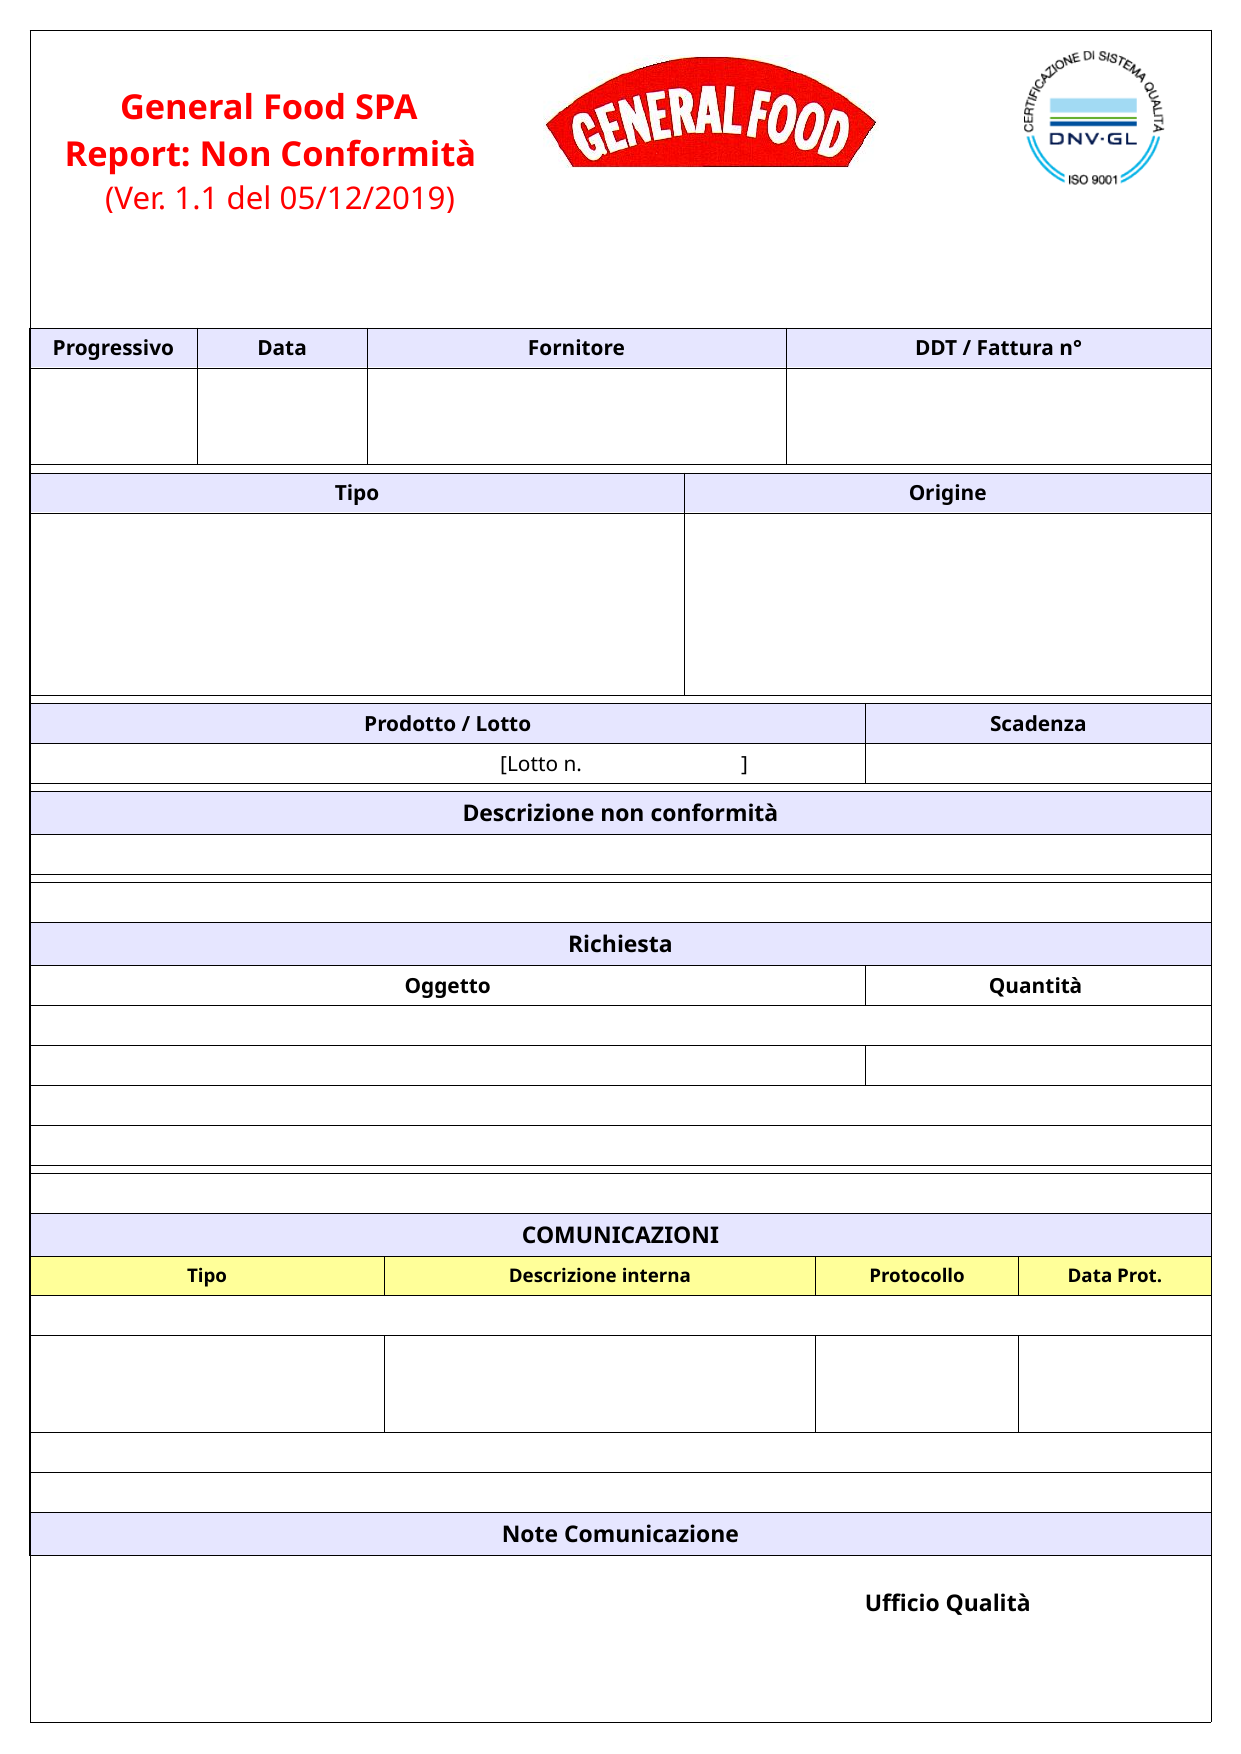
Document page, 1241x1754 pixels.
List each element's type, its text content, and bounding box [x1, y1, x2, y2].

table_header Fornitore [368, 329, 786, 367]
table_header DDT / Fattura n° [787, 329, 1211, 367]
table_cell <o.ref> [31, 369, 197, 464]
table_cell Descrizione non conformità [31, 792, 1211, 834]
table_cell </for> [31, 1433, 1211, 1472]
table_cell </for> [31, 1086, 1211, 1125]
table_cell <l.name if l.name else ''> [31, 1046, 865, 1085]
table_cell Data Prot. [1019, 1257, 1211, 1295]
table_cell <l.type_id.name if l.type_id else ''> [31, 1336, 384, 1432]
table_cell Quantità [866, 966, 1211, 1005]
table_cell <l.name if l.name else ''> [385, 1336, 815, 1432]
table_cell <o.lot_id.product_id.name if o.lot_id.product_id else ''> [Lotto n. <o.label_lot or ''>] [31, 744, 865, 783]
table_cell <'Quantità - ' if o.quantity else ''> <'Temperatura - ' if o.temperature else ''><'Etichetta - ' if o.label else ''><'Confezionamento - ' if o.aesthetic_packaging else ''><'Qualità - ' if o.quality else ''><'Scadenza - ' if o.deadline else ''><'Igienico/Sanitario - ' if o.sanitation else ''><'Ritardo - ' if o.delay else ''><'Mancata consegna - ' if o.no_delivery else ''><'Corpi estranei - ' if o.external_material else ''> [31, 514, 684, 695]
table_cell <for each="l in o.comunication_ids"> [31, 1296, 1211, 1335]
table_cell [31, 696, 1211, 703]
table_cell Origine [685, 474, 1211, 512]
table_cell <l.prot_number if l.prot_number else ''> [816, 1336, 1018, 1432]
table_cell </if> [31, 1473, 1211, 1512]
table_cell Tipo [31, 1257, 384, 1295]
table_cell [31, 784, 1211, 791]
table_cell <get_selection_item(o, 'origin') if o.origin else ''> [685, 514, 1211, 695]
table_cell [31, 465, 1211, 472]
picture [543, 55, 879, 168]
table_cell <o.name or ''> [31, 835, 1211, 874]
table_cell <o.lot_deadline or ''> [866, 744, 1211, 783]
table_cell Richiesta [31, 923, 1211, 965]
table_cell Scadenza [866, 704, 1211, 743]
table_cell Descrizione interna [385, 1257, 815, 1295]
table_cell [31, 1166, 1211, 1173]
table_cell [31, 875, 1211, 882]
table_cell Oggetto [31, 966, 865, 1005]
text <if test="data.get('supplier', False)"> [31, 242, 1211, 285]
table_cell Protocollo [816, 1257, 1018, 1295]
table_cell <if test="o.comunication_ids and not get_context_parameter('customer')"> [31, 1174, 1211, 1213]
table_cell Note Comunicazione [31, 1513, 1211, 1555]
table_cell Prodotto / Lotto [31, 704, 865, 743]
table_cell <if test="o.treatment_ids"> [31, 883, 1211, 922]
table_cell Tipo [31, 474, 684, 512]
table_header Data [198, 329, 367, 367]
table_cell <o.ddt_ref> [787, 369, 1211, 464]
table_header Progressivo [31, 329, 197, 367]
table_cell <l.qty if l.qty else ''> [866, 1046, 1211, 1085]
table_cell <for each="l in o.treatment_ids"> [31, 1006, 1211, 1045]
table_cell </if> [31, 1126, 1211, 1165]
picture [1024, 50, 1165, 185]
table_cell <formatLang(l.prot_date, date=True) if l.prot_date else ''> [1019, 1336, 1211, 1432]
table_cell <o.lot_id.default_supplier_id.name if o.lot_id else '/'> [368, 369, 786, 464]
table_cell COMUNICAZIONI [31, 1214, 1211, 1256]
table_cell <formatLang(o.insert_date, date=True)> [198, 369, 367, 464]
